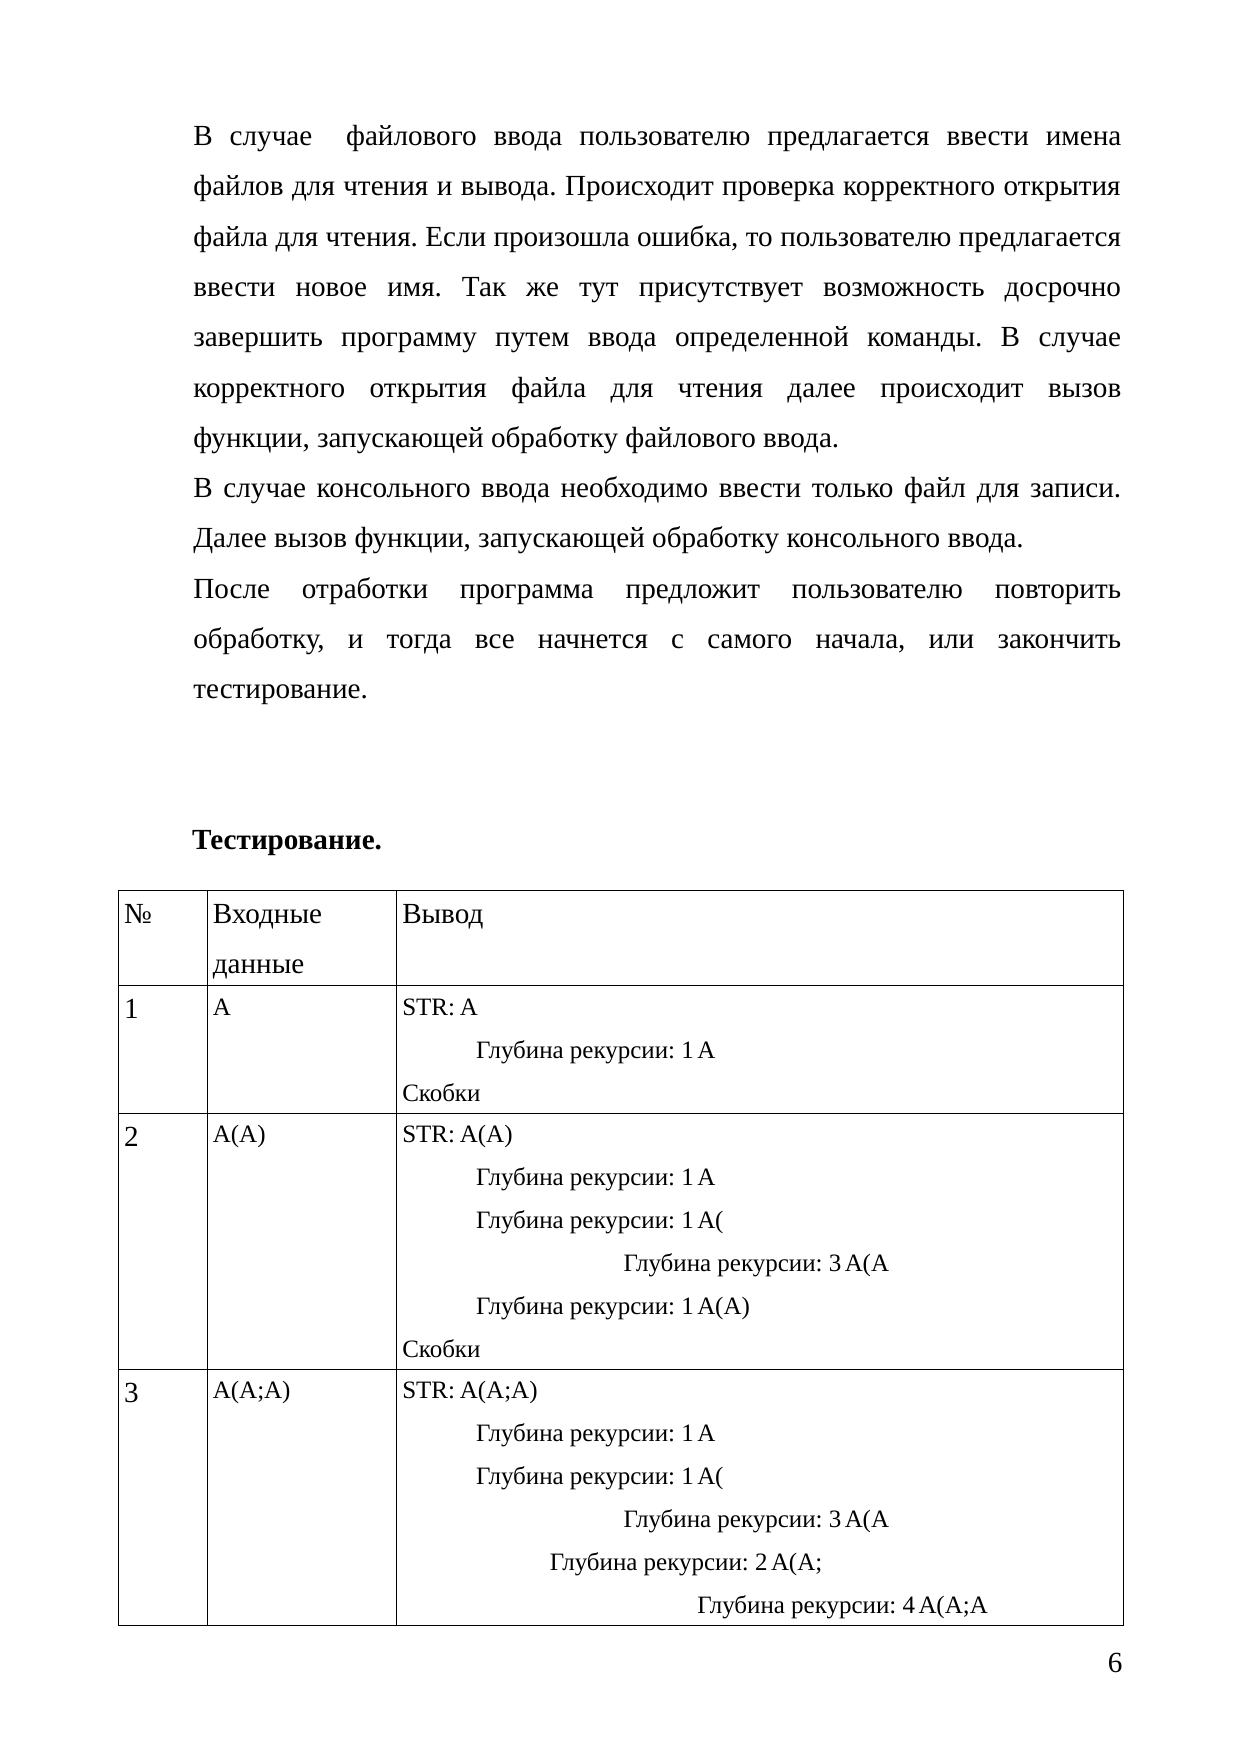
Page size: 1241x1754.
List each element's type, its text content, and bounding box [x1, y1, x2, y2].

table_cell A(A;A) [208, 1370, 396, 1625]
table_cell 1 [119, 986, 207, 1112]
subtitle Тестирование. [118, 822, 1122, 856]
table_cell STR: A(A) Глубина рекурсии: 1 A Глубина рекурсии: 1 A( Глубина рекурсии: 3 A(A Глубина рекурсии: 1 A(A) Скобки [397, 1114, 1123, 1369]
list В случае файлового ввода пользователю предлагается ввести имена файлов для чтения и вывода. Происходит проверка корректного открытия файла для чтения. Если произошла ошибка, то пользователю предлагается ввести новое имя. Так же тут присутствует возможность досрочно завершить программу путем ввода определенной команды. В случае корректного открытия файла для чтения далее происходит вызов функции, запускающей обработку файлового ввода. [156, 118, 1122, 453]
table_cell STR: A(A;A) Глубина рекурсии: 1 A Глубина рекурсии: 1 A( Глубина рекурсии: 3 A(A Глубина рекурсии: 2 A(A; Глубина рекурсии: 4 A(A;A [397, 1370, 1123, 1625]
table_header № [119, 891, 207, 985]
table_cell A(A) [208, 1114, 396, 1369]
table_cell STR: A Глубина рекурсии: 1 A Скобки [397, 986, 1123, 1112]
table_header Входные данные [208, 891, 396, 985]
table_cell 2 [119, 1114, 207, 1369]
table_cell 3 [119, 1370, 207, 1625]
list После отработки программа предложит пользователю повторить обработку, и тогда все начнется с самого начала, или закончить тестирование. [156, 571, 1122, 705]
table_header Вывод [397, 891, 1123, 985]
list В случае консольного ввода необходимо ввести только файл для записи. Далее вызов функции, запускающей обработку консольного ввода. [156, 470, 1122, 554]
table_cell A [208, 986, 396, 1112]
